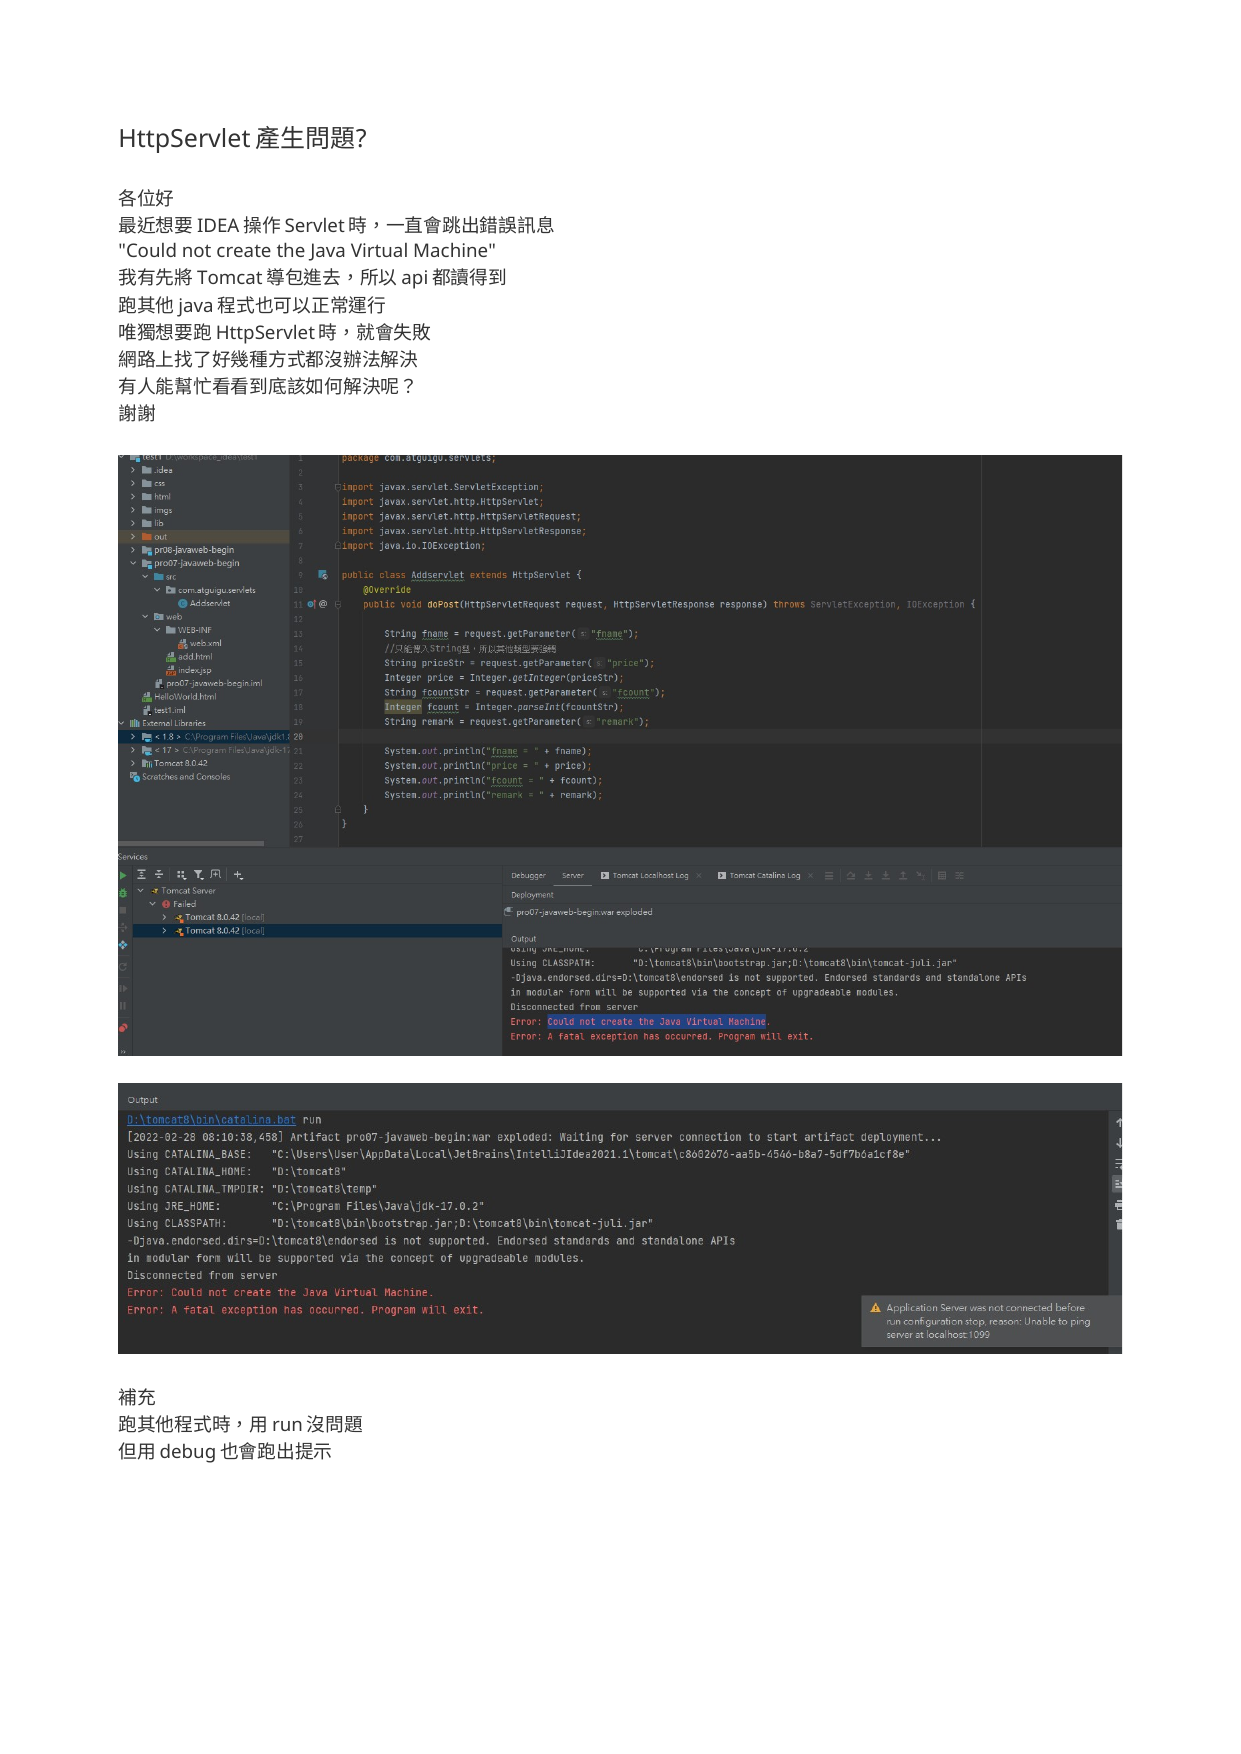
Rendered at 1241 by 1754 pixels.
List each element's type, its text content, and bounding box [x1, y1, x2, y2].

text 跑其他java程式也可以正常運行 [118, 290, 1122, 317]
text 補充 [118, 1383, 1122, 1410]
picture [118, 455, 1123, 1056]
picture [118, 1083, 1123, 1354]
text "Could not create the Java Virtual Machine" [118, 237, 1122, 263]
subtitle HttpServlet產生問題? [106, 118, 1122, 154]
text 唯獨想要跑HttpServlet時，就會失敗 [118, 317, 1122, 344]
text 但用debug也會跑出提示 [118, 1437, 1122, 1464]
text 有人能幫忙看看到底該如何解決呢？ [118, 372, 1122, 399]
text 跑其他程式時，用run沒問題 [118, 1410, 1122, 1437]
text 各位好 [118, 183, 1122, 210]
text 網路上找了好幾種方式都沒辦法解決 [118, 344, 1122, 372]
text 最近想要IDEA操作Servlet時，一直會跳出錯誤訊息 [118, 210, 1122, 237]
text 謝謝 [118, 399, 1122, 426]
text 我有先將Tomcat導包進去，所以api都讀得到 [118, 263, 1122, 290]
